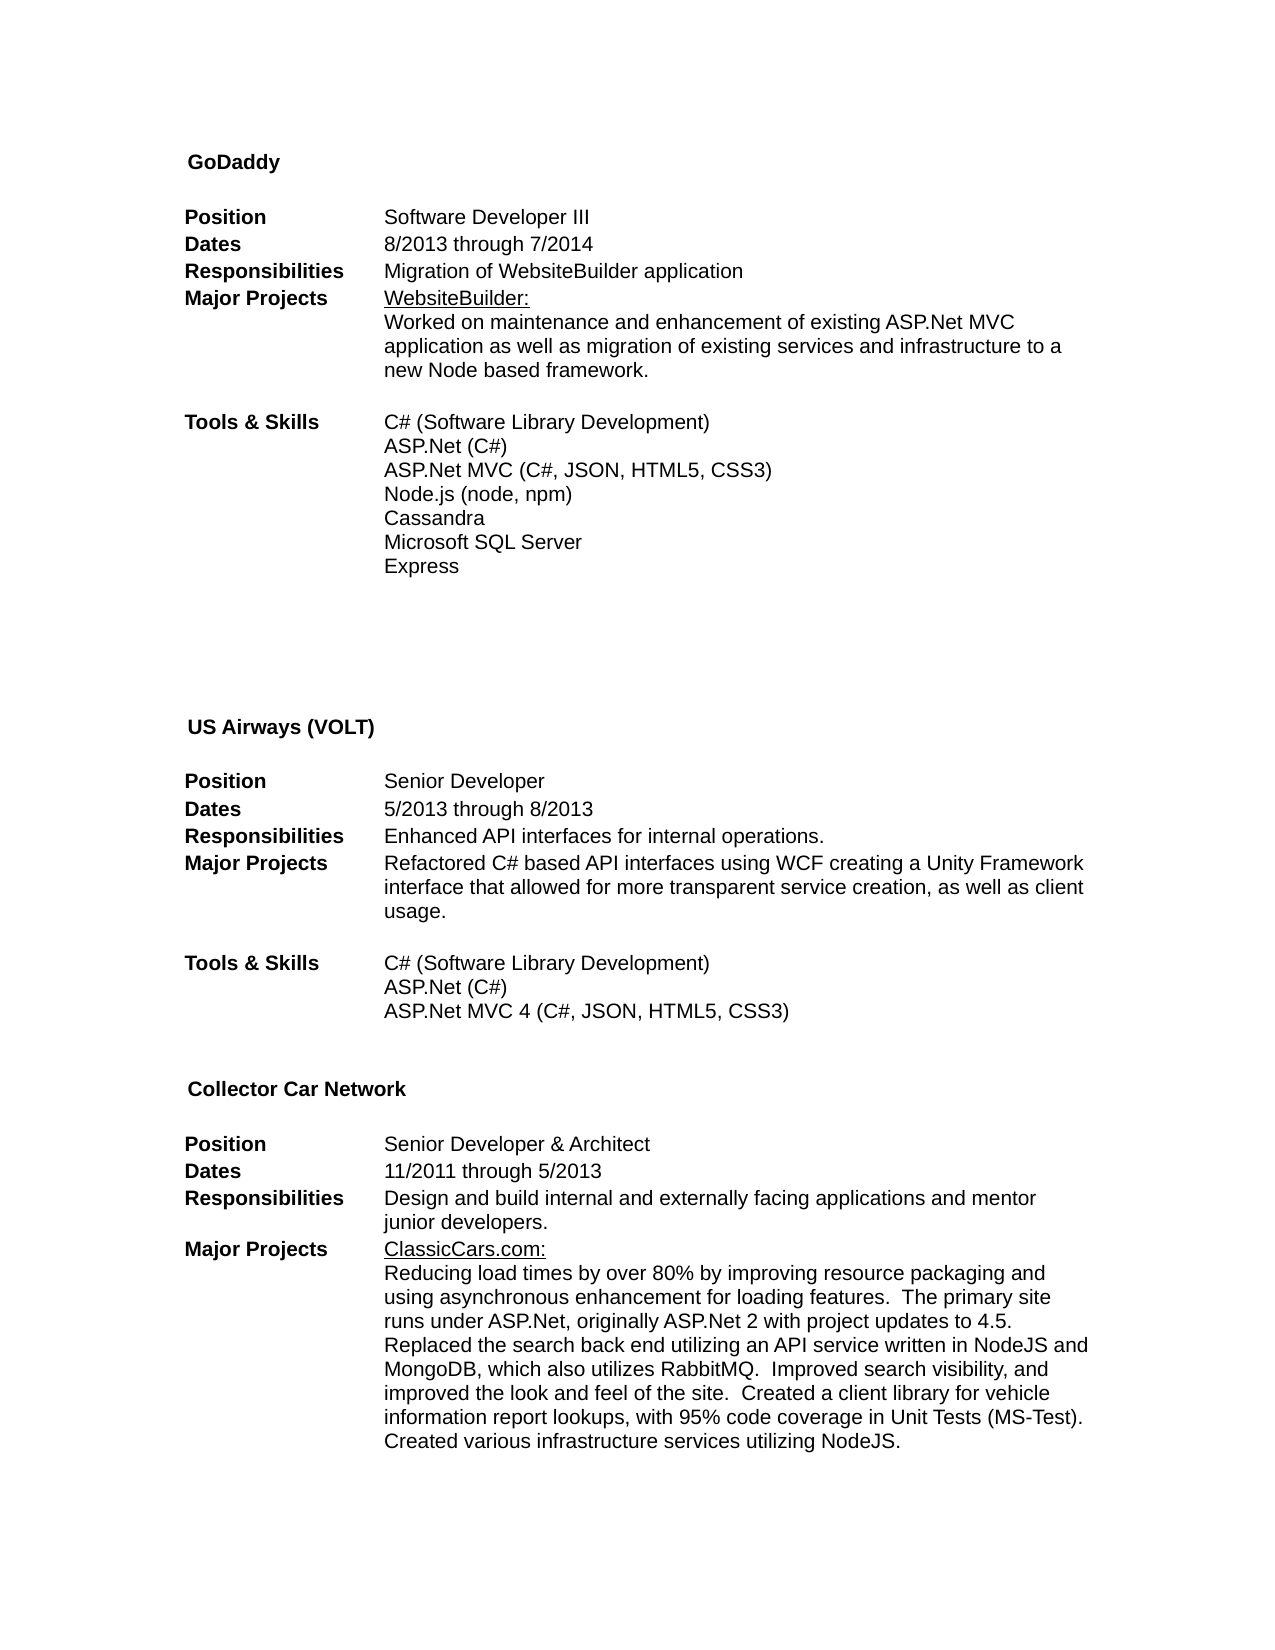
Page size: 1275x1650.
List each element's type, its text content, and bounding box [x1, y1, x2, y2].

text US Airways (VOLT) [187, 714, 1087, 738]
table_cell Migration of WebsiteBuilder application [383, 257, 1092, 284]
table_cell Dates [183, 230, 382, 257]
table_header Senior Developer & Architect [383, 1130, 1092, 1157]
table_cell Tools & Skills [183, 408, 382, 579]
table_cell 5/2013 through 8/2013 [383, 795, 1092, 822]
table_header Position [183, 203, 382, 230]
table_header Position [183, 1130, 382, 1157]
table_cell Major Projects [183, 1235, 382, 1479]
table_header Senior Developer [383, 768, 1092, 795]
table_cell Enhanced API interfaces for internal operations. [383, 822, 1092, 849]
table_cell Dates [183, 795, 382, 822]
text Collector Car Network [187, 1053, 1087, 1101]
table_cell Major Projects [183, 849, 382, 949]
table_cell 11/2011 through 5/2013 [383, 1157, 1092, 1184]
table_cell Tools & Skills [183, 949, 382, 1024]
table_cell Dates [183, 1157, 382, 1184]
table_cell 8/2013 through 7/2014 [383, 230, 1092, 257]
table_cell Major Projects [183, 284, 382, 408]
table_header Software Developer III [383, 203, 1092, 230]
text GoDaddy [187, 150, 1087, 174]
table_cell Responsibilities [183, 1184, 382, 1235]
table_cell C# (Software Library Development) ASP.Net (C#) ASP.Net MVC 4 (C#, JSON, HTML5, CSS3) [383, 949, 1092, 1024]
table_cell Design and build internal and externally facing applications and mentor junior developers. [383, 1184, 1092, 1235]
table_cell WebsiteBuilder: Worked on maintenance and enhancement of existing ASP.Net MVC application as well as migration of existing services and infrastructure to a new Node based framework. [383, 284, 1092, 408]
table_cell C# (Software Library Development) ASP.Net (C#) ASP.Net MVC (C#, JSON, HTML5, CSS3) Node.js (node, npm) Cassandra Microsoft SQL Server Express [383, 408, 1092, 579]
table_cell Responsibilities [183, 257, 382, 284]
table_cell Responsibilities [183, 822, 382, 849]
table_cell Refactored C# based API interfaces using WCF creating a Unity Framework interface that allowed for more transparent service creation, as well as client usage. [383, 849, 1092, 949]
table_cell ClassicCars.com: Reducing load times by over 80% by improving resource packaging and using asynchronous enhancement for loading features. The primary site runs under ASP.Net, originally ASP.Net 2 with project updates to 4.5. Replaced the search back end utilizing an API service written in NodeJS and MongoDB, which also utilizes RabbitMQ. Improved search visibility, and improved the look and feel of the site. Created a client library for vehicle information report lookups, with 95% code coverage in Unit Tests (MS-Test). Created various infrastructure services utilizing NodeJS. [383, 1235, 1092, 1479]
table_header Position [183, 768, 382, 795]
